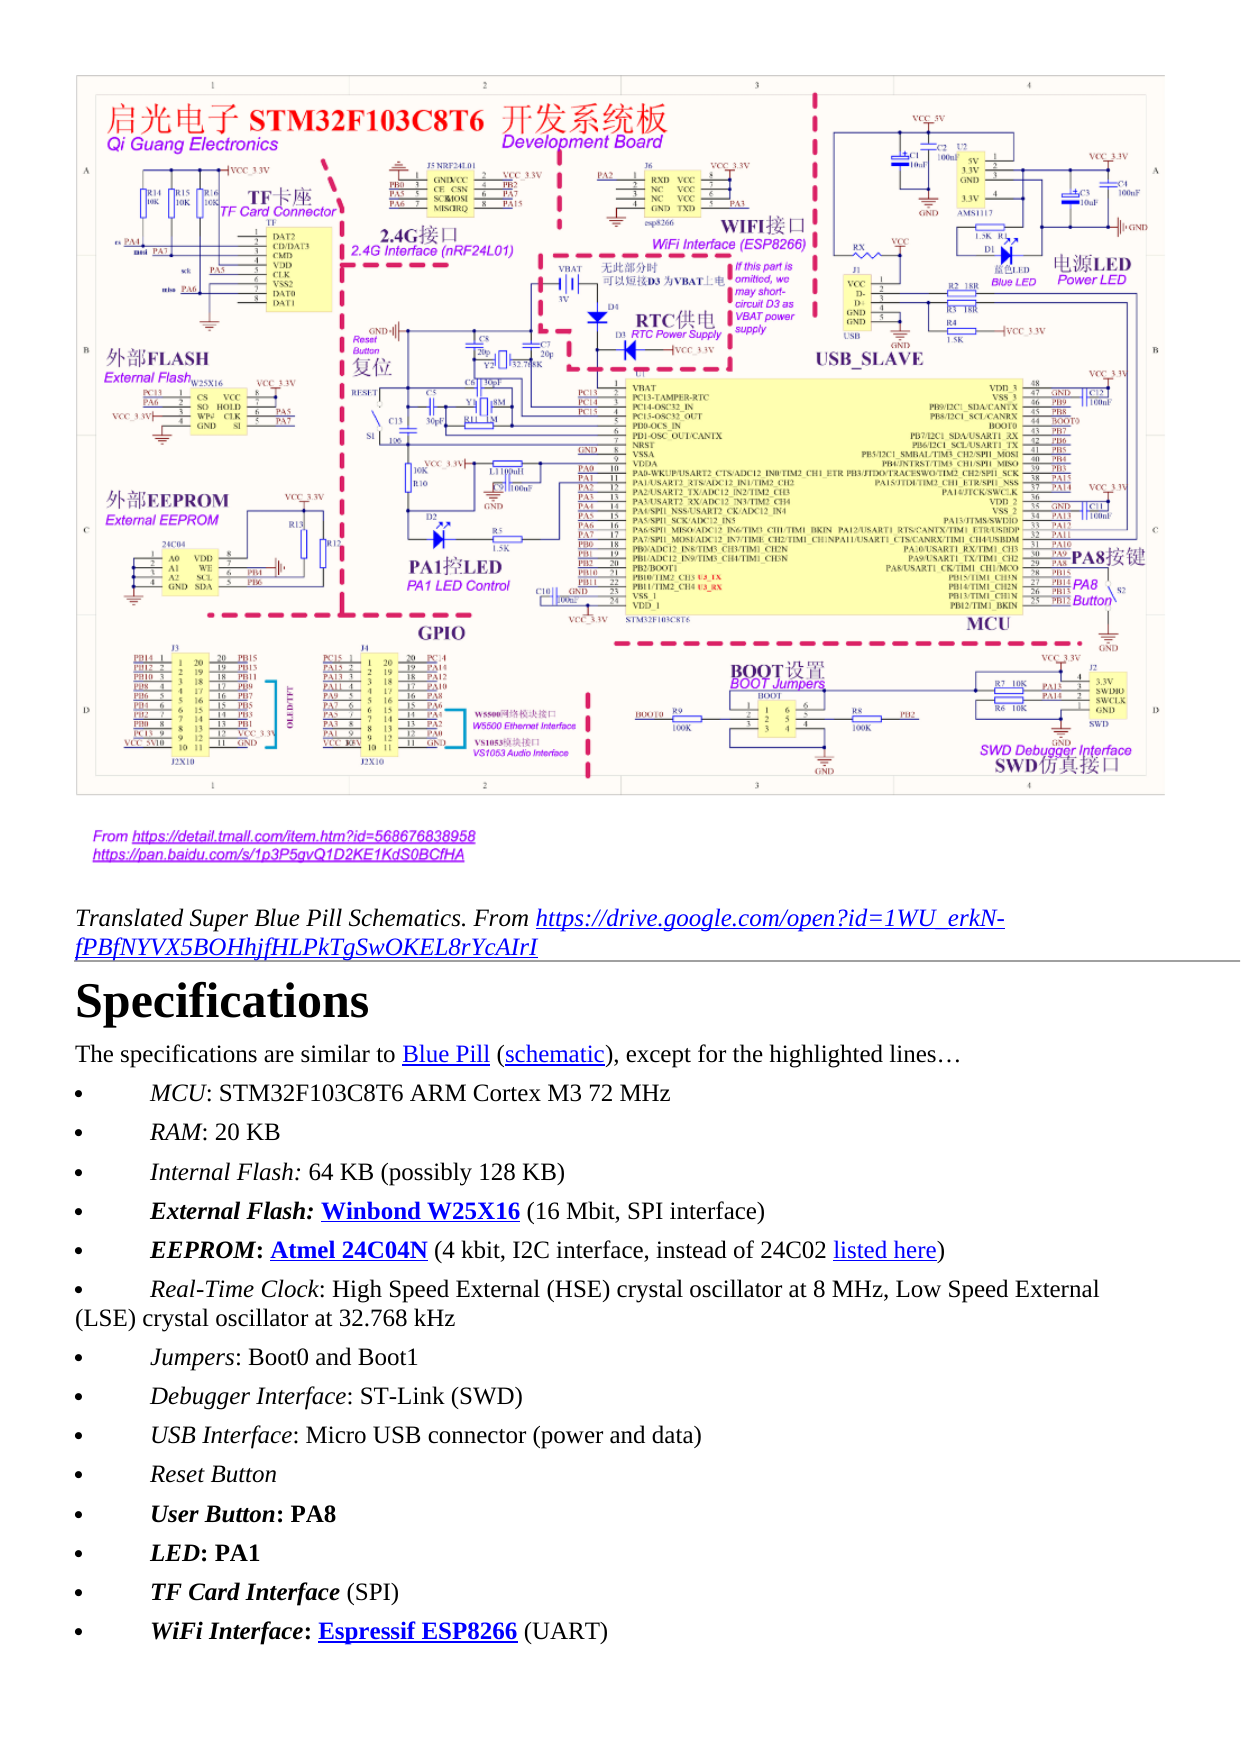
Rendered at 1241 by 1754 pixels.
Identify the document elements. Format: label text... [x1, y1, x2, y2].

list WiFi Interface: Espressif ESP8266 (UART) [75, 1616, 1165, 1645]
subtitle Specifications [75, 971, 1165, 1029]
list Real-Time Clock: High Speed External (HSE) crystal oscillator at 8 MHz, Low Speed External (LSE) crystal oscillator at 32.768 kHz [75, 1274, 1165, 1332]
text Translated Super Blue Pill Schematics. From https://drive.google.com/open?id=1WU_erkN-fPBfNYVX5BOHhjfHLPkTgSwOKEL8rYcAIrI [75, 903, 1165, 960]
list TF Card Interface (SPI) [75, 1577, 1165, 1606]
list LED: PA1 [75, 1538, 1165, 1567]
list RAM: 20 KB [75, 1117, 1165, 1146]
list MCU: STM32F103C8T6 ARM Cortex M3 72 MHz [75, 1078, 1165, 1107]
list External Flash: Winbond W25X16 (16 Mbit, SPI interface) [75, 1196, 1165, 1224]
list Internal Flash: 64 KB (possibly 128 KB) [75, 1157, 1165, 1185]
list Debugger Interface: ST-Link (SWD) [75, 1381, 1165, 1410]
text The specifications are similar to Blue Pill (schematic), except for the highlighted lines… [75, 1039, 1165, 1068]
list EEPROM: Atmel 24C04N (4 kbit, I2C interface, instead of 24C02 listed here) [75, 1235, 1165, 1264]
list USB Interface: Micro USB connector (power and data) [75, 1420, 1165, 1449]
list Jumpers: Boot0 and Boot1 [75, 1342, 1165, 1371]
list User Button: PA8 [75, 1499, 1165, 1527]
list Reset Button [75, 1459, 1165, 1488]
